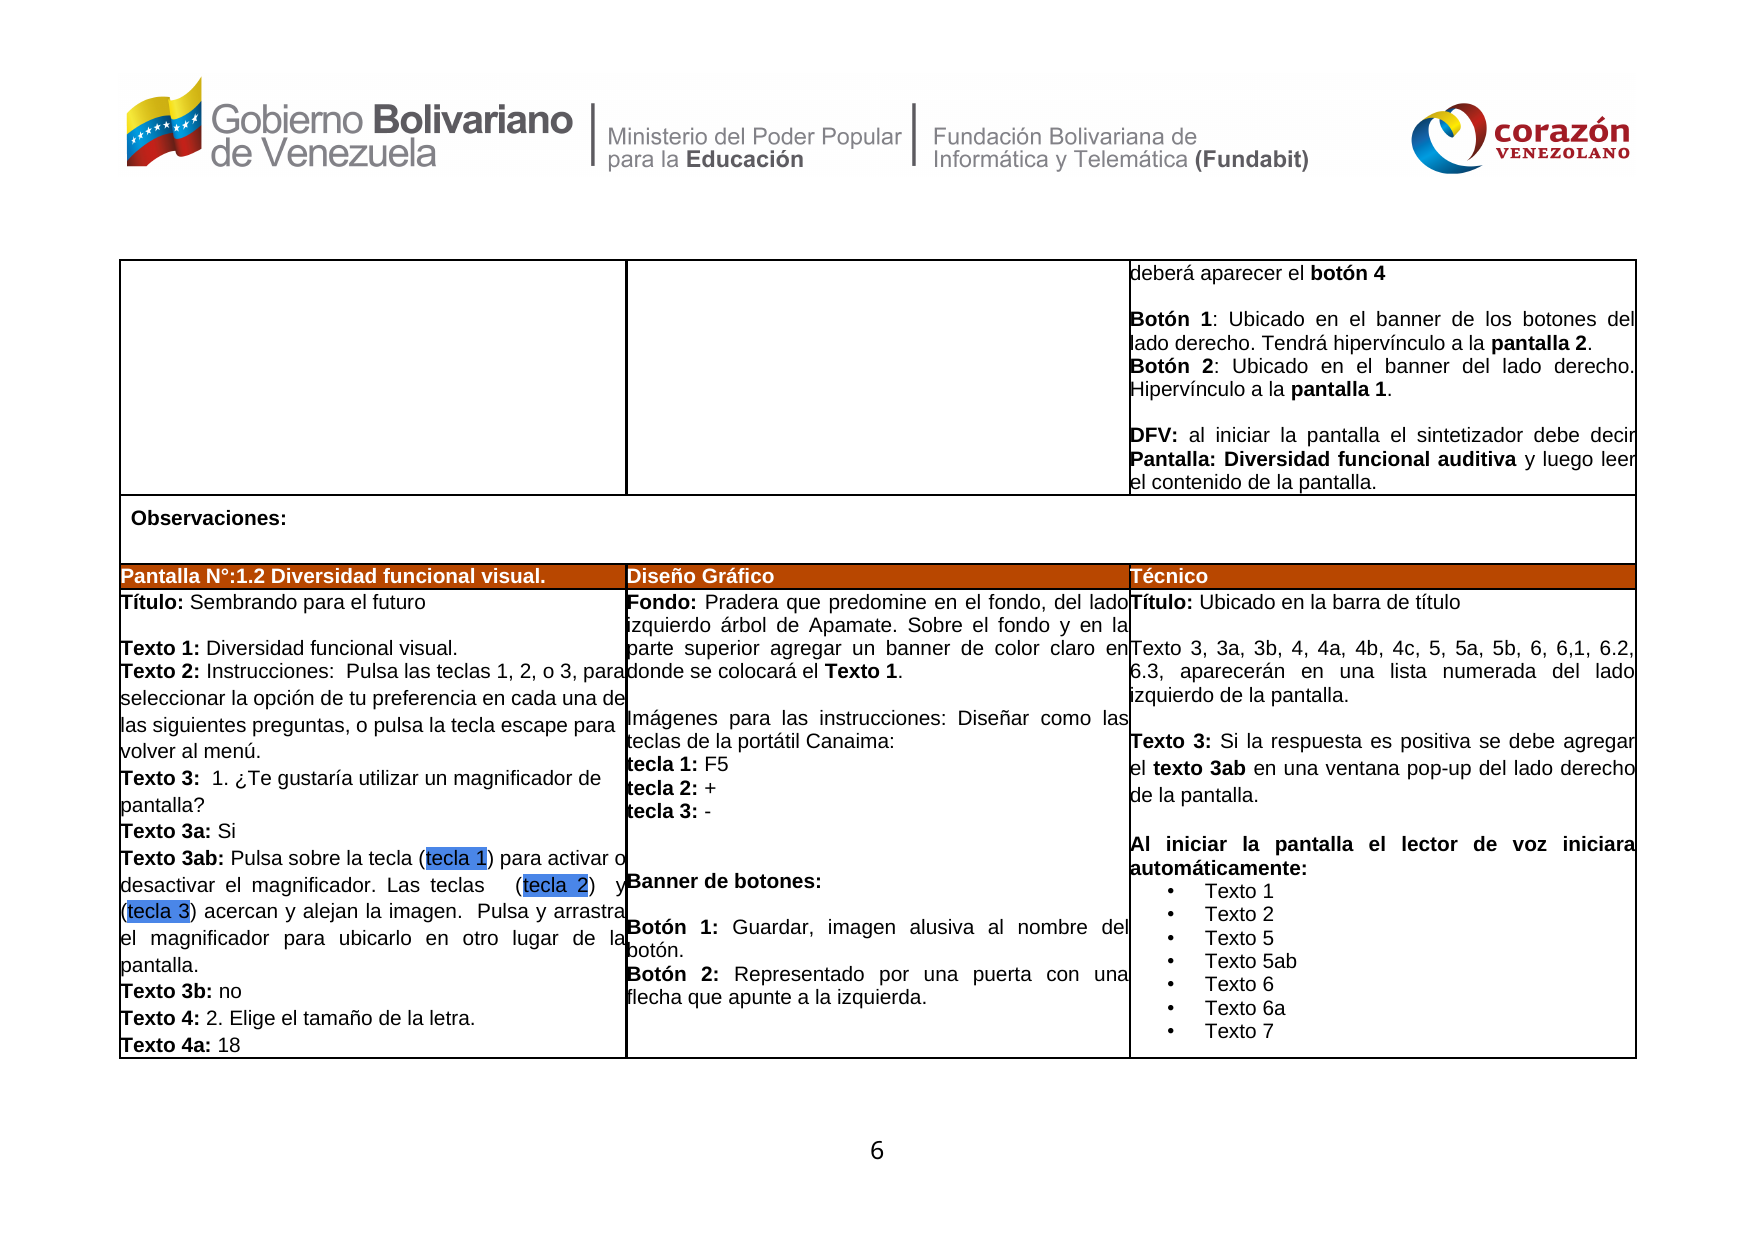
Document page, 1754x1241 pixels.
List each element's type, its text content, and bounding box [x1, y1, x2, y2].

table_cell Título: Ubicado en la barra de título Texto 3, 3a, 3b, 4, 4a, 4b, 4c, 5, 5a, 5b, 6, 6,1, 6.2, 6.3, aparecerán en una lista numerada del lado izquierdo de la pantalla. Texto 3: Si la respuesta es positiva se debe agregar el texto 3ab en una ventana pop-up del lado derecho de la pantalla. Al iniciar la pantalla el lector de voz iniciara automáticamente: Texto 1 Texto 2 Texto 5 Texto 5ab Texto 6 Texto 6a Texto 7 Todos los botones de la pantalla deben poder ser accesados por teclado. Sintetizador de voz y navegación por teclado activado por defecto. Escape para salir de la pantalla. (DFV) Enter para guardar la actividad. (DFV) Texto 6: Aparecerá si y sólo si se hace alguna selección en la configuración. En el mismo momento deberá aparecer el botón 4 Botón 1: Ubicado en el banner de los botones del lado izquierdo. Tendrá hipervínculo a la pantalla 1. Botón 2: Ubicado del lado derecho del banner. Hipervínculo a la pantalla 2. [1131, 590, 1635, 1057]
picture [118, 73, 1636, 177]
table_cell Fondo: Pradera que predomine en el fondo, del lado izquierdo árbol de Apamate. Sobre el fondo y en la parte superior agregar un banner de color claro en donde se colocará el Texto 1. Imágenes para las instrucciones: Diseñar como las teclas de la portátil Canaima: tecla 1: F5 tecla 2: + tecla 3: - Banner de botones: Botón 1: Guardar, imagen alusiva al nombre del botón. Botón 2: Representado por una puerta con una flecha que apunte a la izquierda. [628, 590, 1129, 1057]
table_cell [628, 261, 1129, 494]
table_cell Técnico [1131, 565, 1635, 588]
table_cell Diseño Gráfico [628, 565, 1129, 588]
table_cell Título: Sembrando para el futuro Texto 1: Diversidad funcional visual. Texto 2: Instrucciones: Pulsa las teclas 1, 2, o 3, para seleccionar la opción de tu preferencia en cada una de las siguientes preguntas, o pulsa la tecla escape para volver al menú. Texto 3: 1. ¿Te gustaría utilizar un magnificador de pantalla? Texto 3a: Si Texto 3ab: Pulsa sobre la tecla (tecla 1) para activar o desactivar el magnificador. Las teclas (tecla 2) y (tecla 3) acercan y alejan la imagen. Pulsa y arrastra el magnificador para ubicarlo en otro lugar de la pantalla. Texto 3b: no Texto 4: 2. Elige el tamaño de la letra. Texto 4a: 18 [121, 590, 625, 1057]
table_cell [121, 261, 625, 494]
table_cell Pantalla N°:1.2 Diversidad funcional visual. [121, 565, 625, 588]
table_cell Observaciones: [121, 496, 1635, 563]
table_cell deberá aparecer el botón 4 Botón 1: Ubicado en el banner de los botones del lado derecho. Tendrá hipervínculo a la pantalla 2. Botón 2: Ubicado en el banner del lado derecho. Hipervínculo a la pantalla 1. DFV: al iniciar la pantalla el sintetizador debe decir Pantalla: Diversidad funcional auditiva y luego leer el contenido de la pantalla. [1131, 261, 1635, 494]
